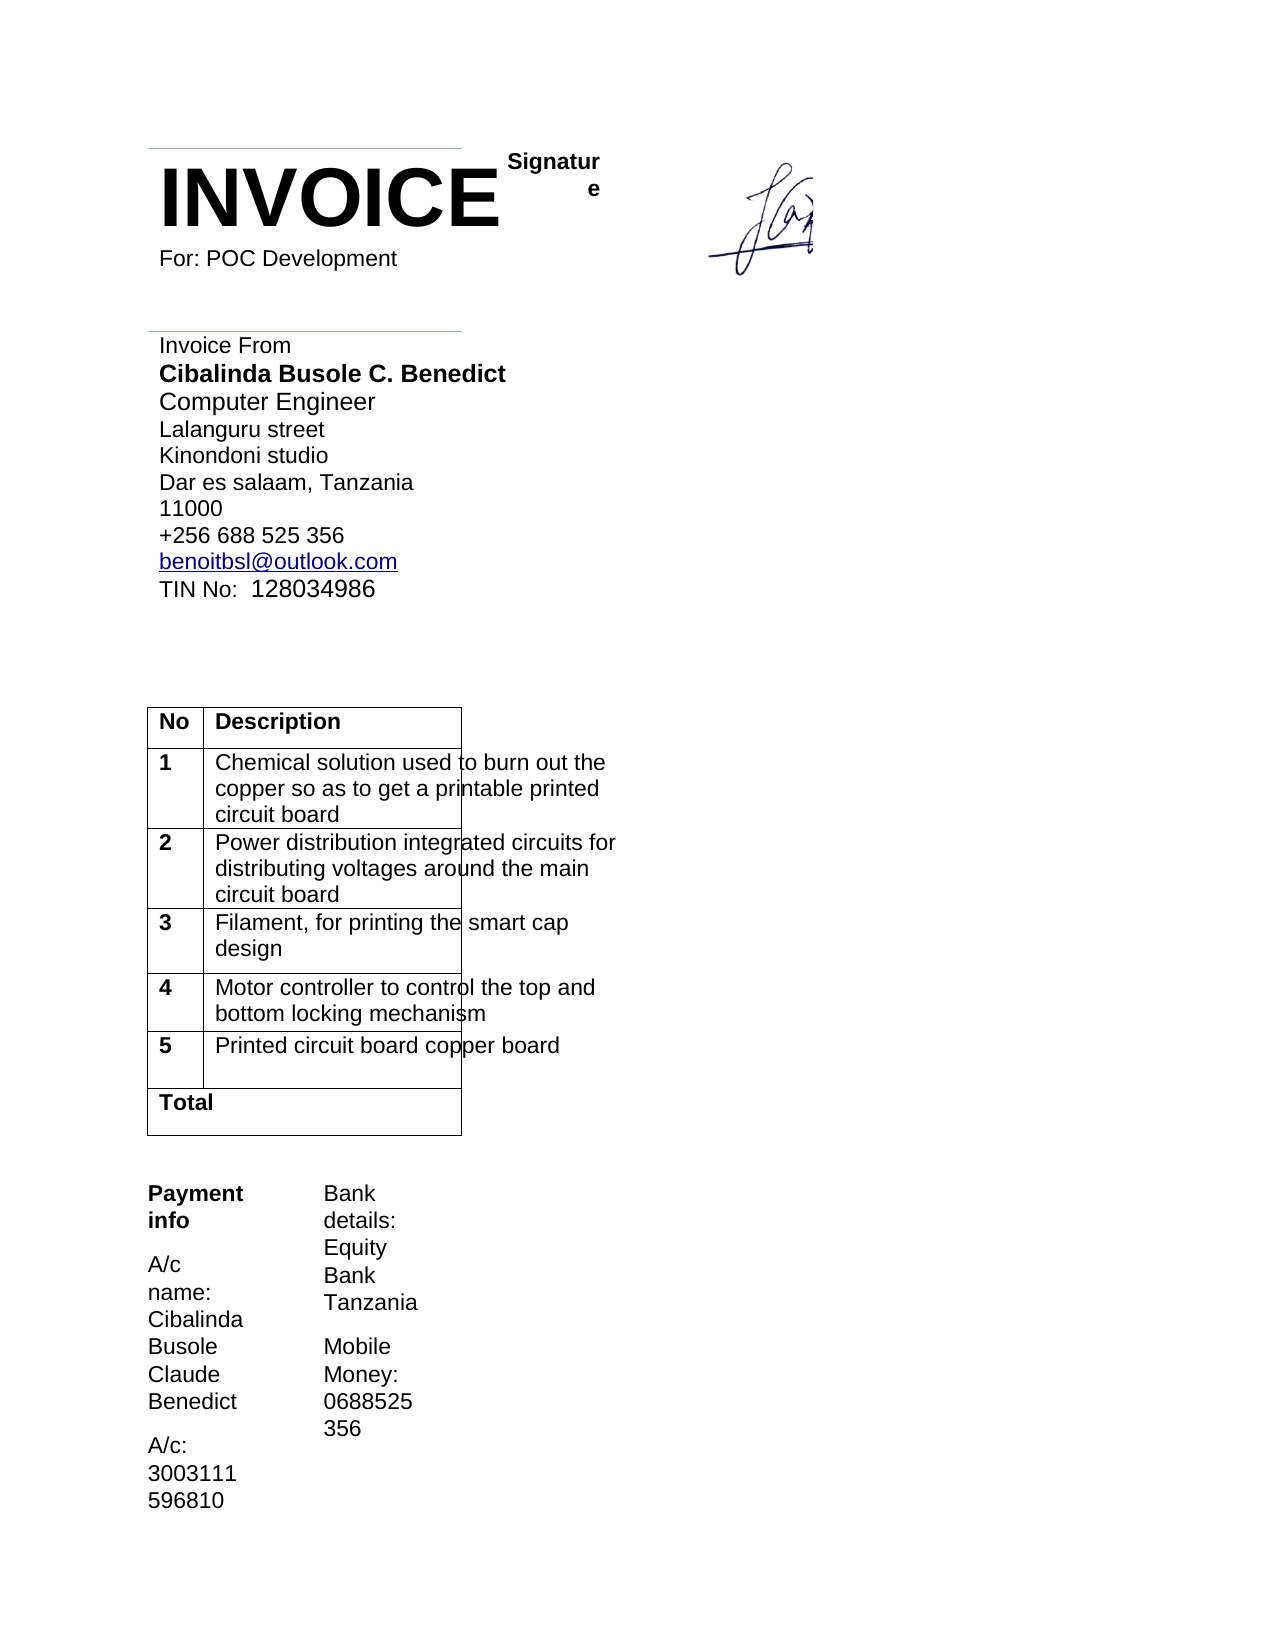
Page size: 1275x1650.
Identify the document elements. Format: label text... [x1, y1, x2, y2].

table_header Invoice From Cibalinda Busole C. Benedict Computer Engineer Lalanguru street Kinondoni studio Dar es salaam, Tanzania 11000 +256 688 525 356 benoitbsl@outlook.com TIN No: 128034986 [148, 332, 462, 661]
table_header No [148, 708, 203, 748]
text A/c name: Cibalinda Busole Claude Benedict [148, 1251, 248, 1414]
table_cell Printed circuit board copper board [204, 1032, 461, 1088]
text A/c: 3003111596810 [148, 1432, 248, 1513]
table_cell Chemical solution used to burn out the copper so as to get a printable printed circuit board [204, 749, 461, 828]
table_cell Power distribution integrated circuits for distributing voltages around the main circuit board [204, 829, 461, 908]
table_cell Filament, for printing the smart cap design [204, 909, 461, 973]
text Signature [499, 148, 600, 201]
table_cell 1 [148, 749, 203, 828]
table_cell Total [148, 1089, 461, 1134]
table_cell 2 [148, 829, 203, 908]
table_header INVOICE For: POC Development [148, 149, 462, 331]
table_cell 5 [148, 1032, 203, 1088]
text Payment info [148, 1179, 248, 1233]
text Bank details: Equity Bank Tanzania [323, 1179, 424, 1316]
table_cell 3 [148, 909, 203, 973]
table_header Description [204, 708, 461, 748]
table_cell 4 [148, 974, 203, 1031]
table_cell Motor controller to control the top and bottom locking mechanism [204, 974, 461, 1031]
text Mobile Money: 0688525356 [323, 1333, 424, 1442]
